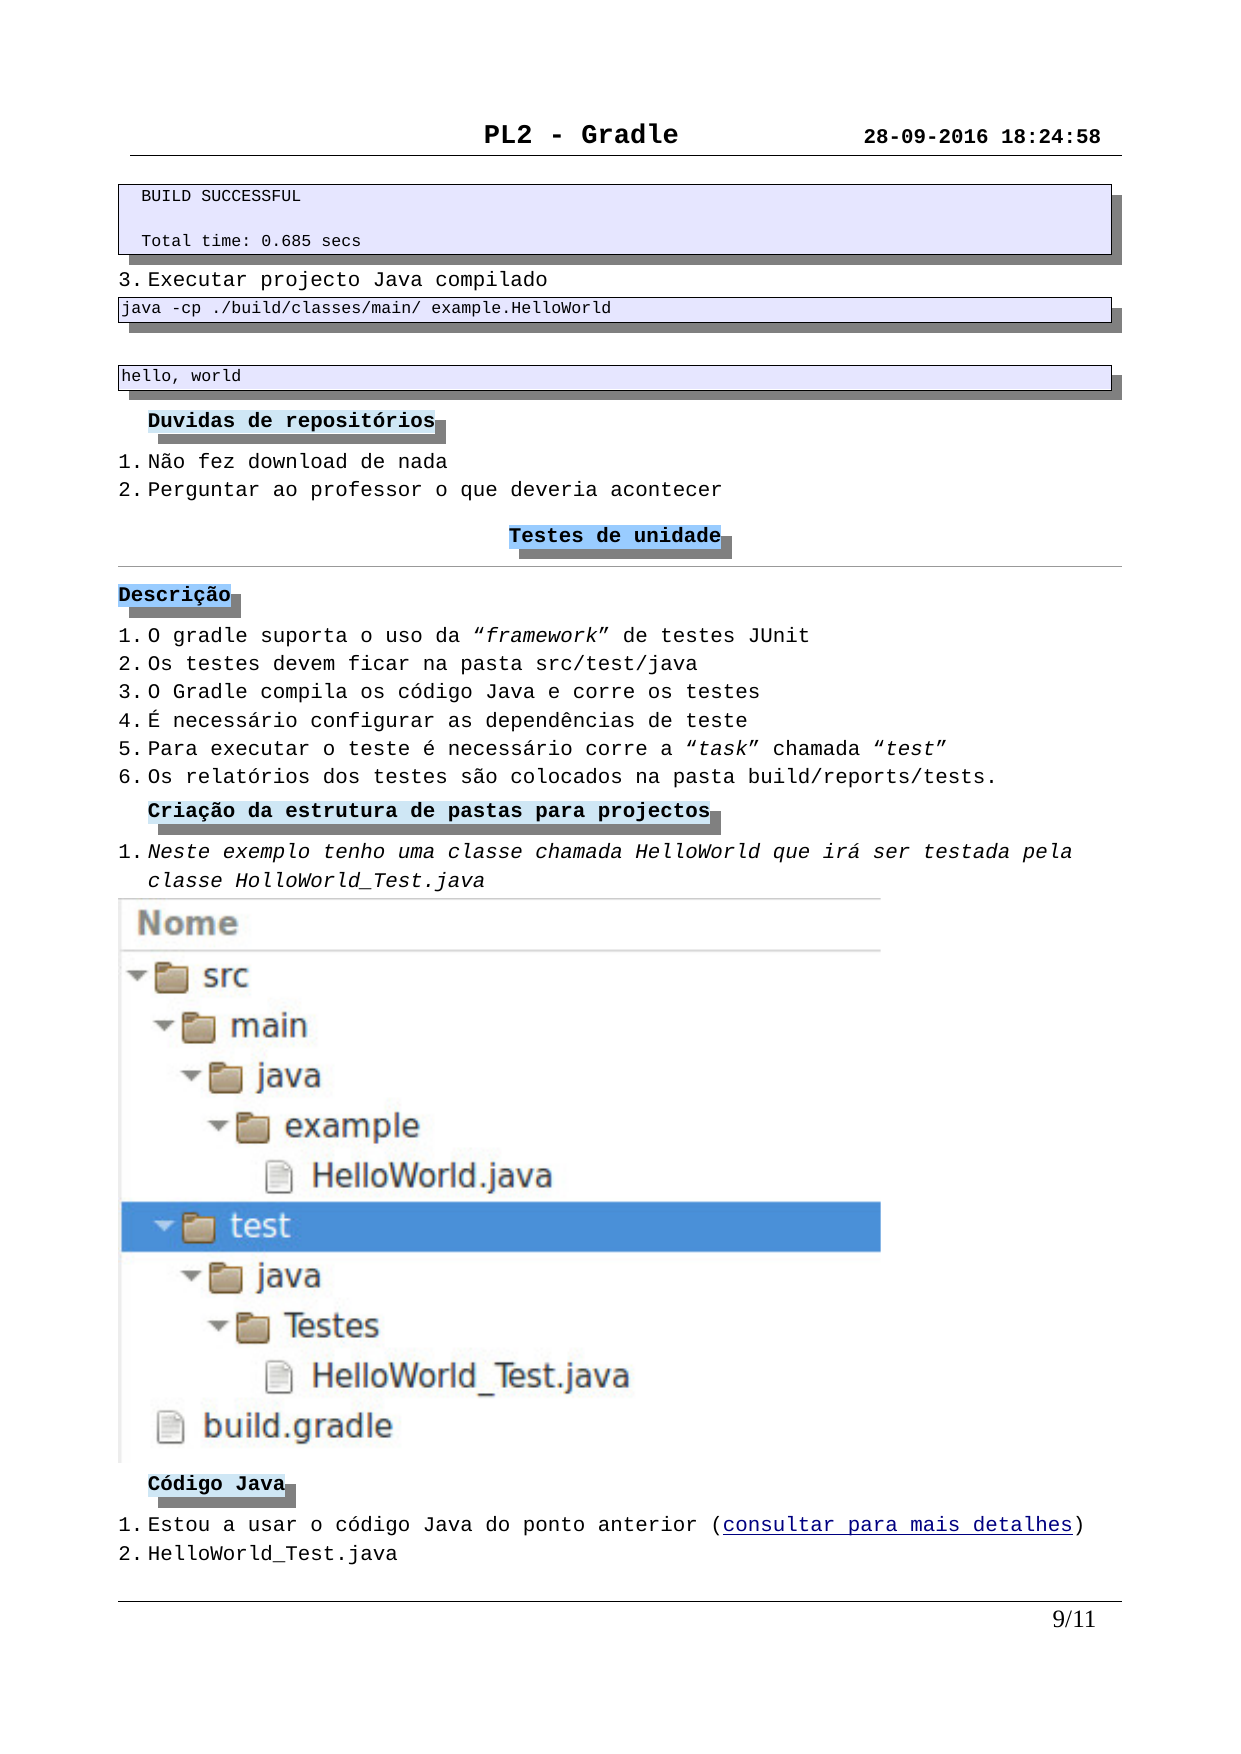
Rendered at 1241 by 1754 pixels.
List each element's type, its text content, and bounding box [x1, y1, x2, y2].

picture [118, 898, 881, 1463]
subtitle Duvidas de repositórios [435, 410, 1122, 444]
list É necessário configurar as dependências de teste [118, 709, 1122, 733]
text BUILD SUCCESSFUL [119, 185, 1111, 206]
list Perguntar ao professor o que deveria acontecer [118, 479, 1122, 503]
list Neste exemplo tenho uma classe chamada HelloWorld que irá ser testada pela classe HolloWorld_Test.java [118, 842, 1122, 893]
subtitle Criação da estrutura de pastas para projectos [710, 801, 1122, 835]
subtitle Código Java [118, 1473, 1122, 1508]
list Para executar o teste é necessário corre a “task” chamada “test” [118, 738, 1122, 762]
subtitle Testes de unidade [118, 519, 1122, 566]
list O Gradle compila os código Java e corre os testes [118, 681, 1122, 705]
list Executar projecto Java compilado [118, 269, 1122, 292]
text java -cp ./build/classes/main/ example.HelloWorld [119, 298, 1111, 322]
list Não fez download de nada [118, 451, 1122, 474]
text hello, world [119, 366, 1111, 389]
subtitle Descrição [118, 583, 1122, 618]
text Total time: 0.685 secs [119, 229, 1111, 254]
list Os testes devem ficar na pasta src/test/java [118, 653, 1122, 677]
list O gradle suporta o uso da “framework” de testes JUnit [118, 624, 1122, 648]
list HelloWorld_Test.java [118, 1543, 1122, 1566]
list Os relatórios dos testes são colocados na pasta build/reports/tests. [118, 766, 1122, 790]
list Estou a usar o código Java do ponto anterior (consultar para mais detalhes) [118, 1514, 1122, 1538]
subtitle Duvidas de repositórios [148, 433, 435, 444]
